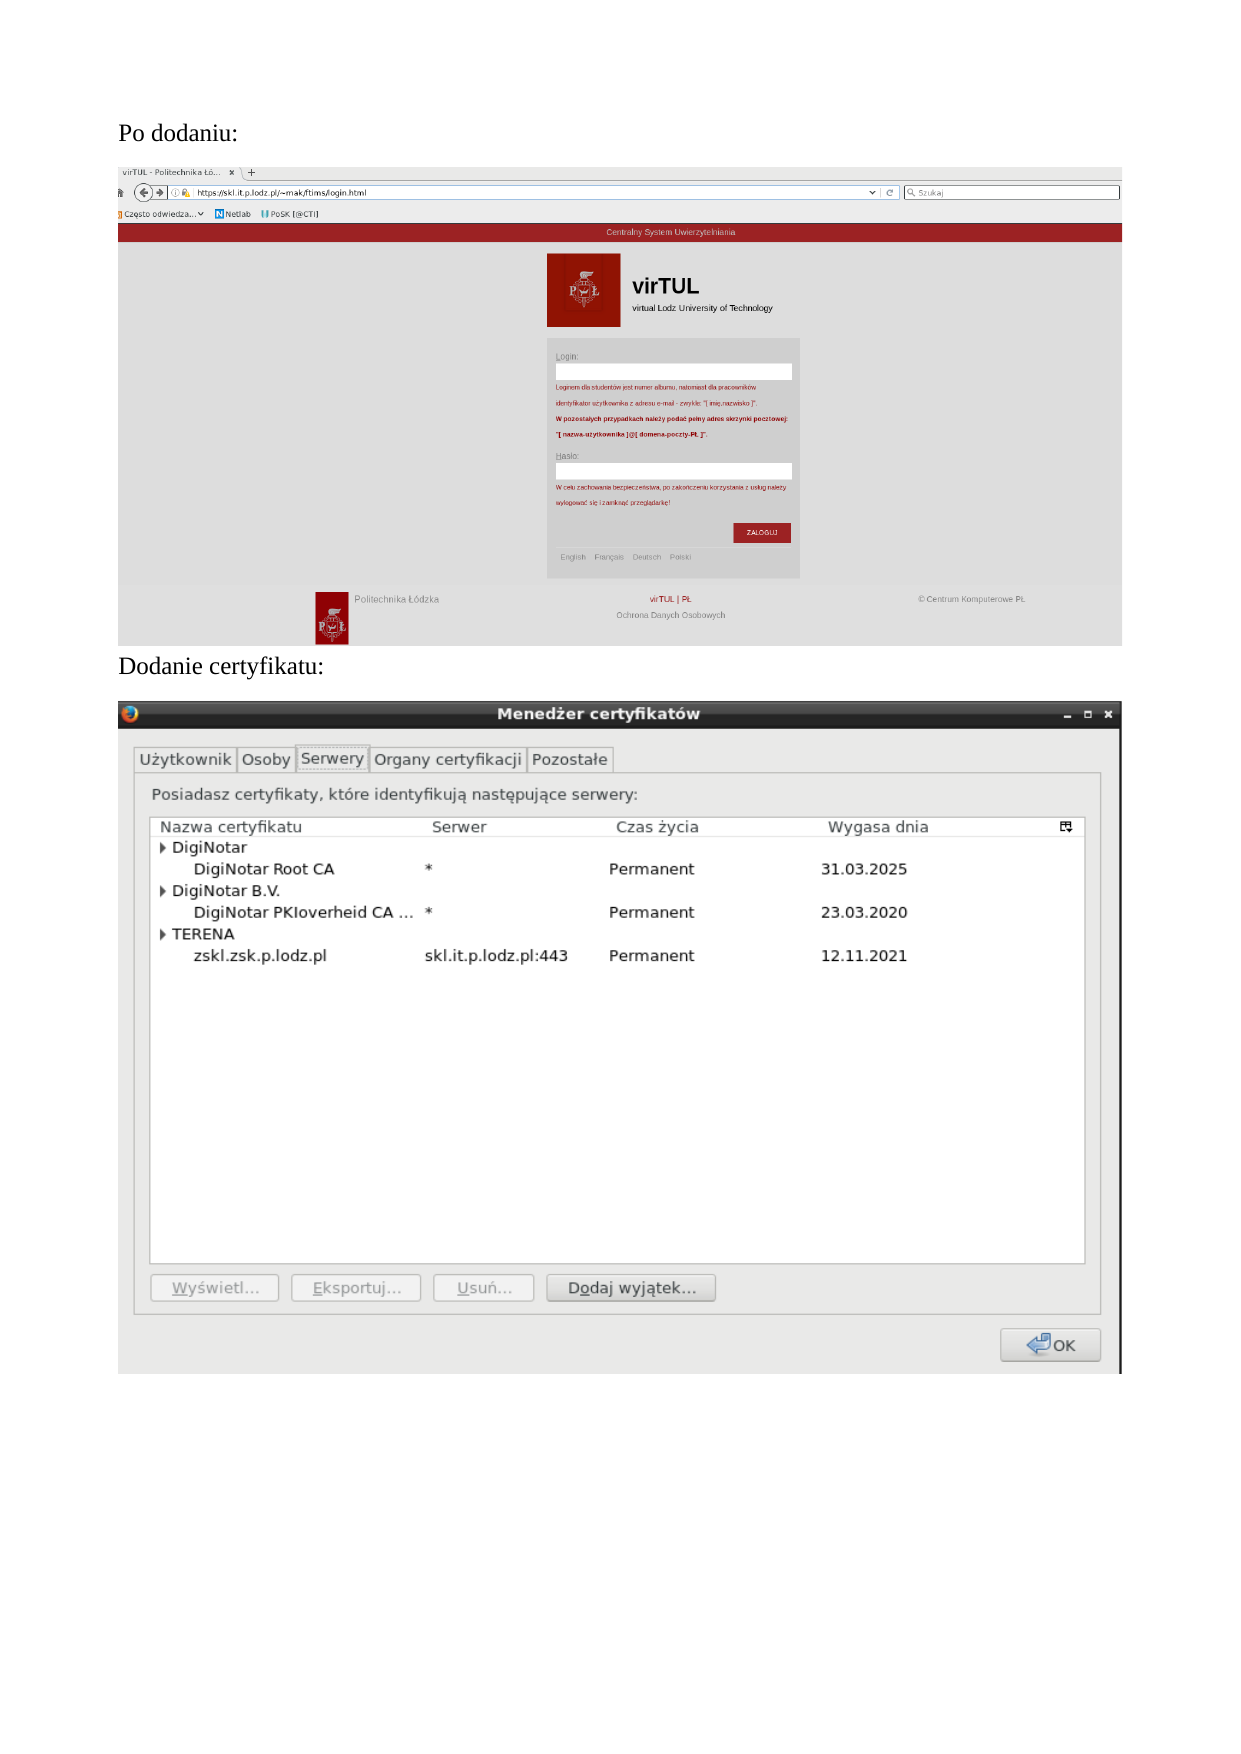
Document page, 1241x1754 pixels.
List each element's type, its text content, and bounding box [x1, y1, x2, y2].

text Po dodaniu: [118, 118, 1122, 147]
picture [118, 700, 1123, 1374]
picture [118, 167, 1123, 646]
text Dodanie certyfikatu: [118, 646, 1122, 680]
